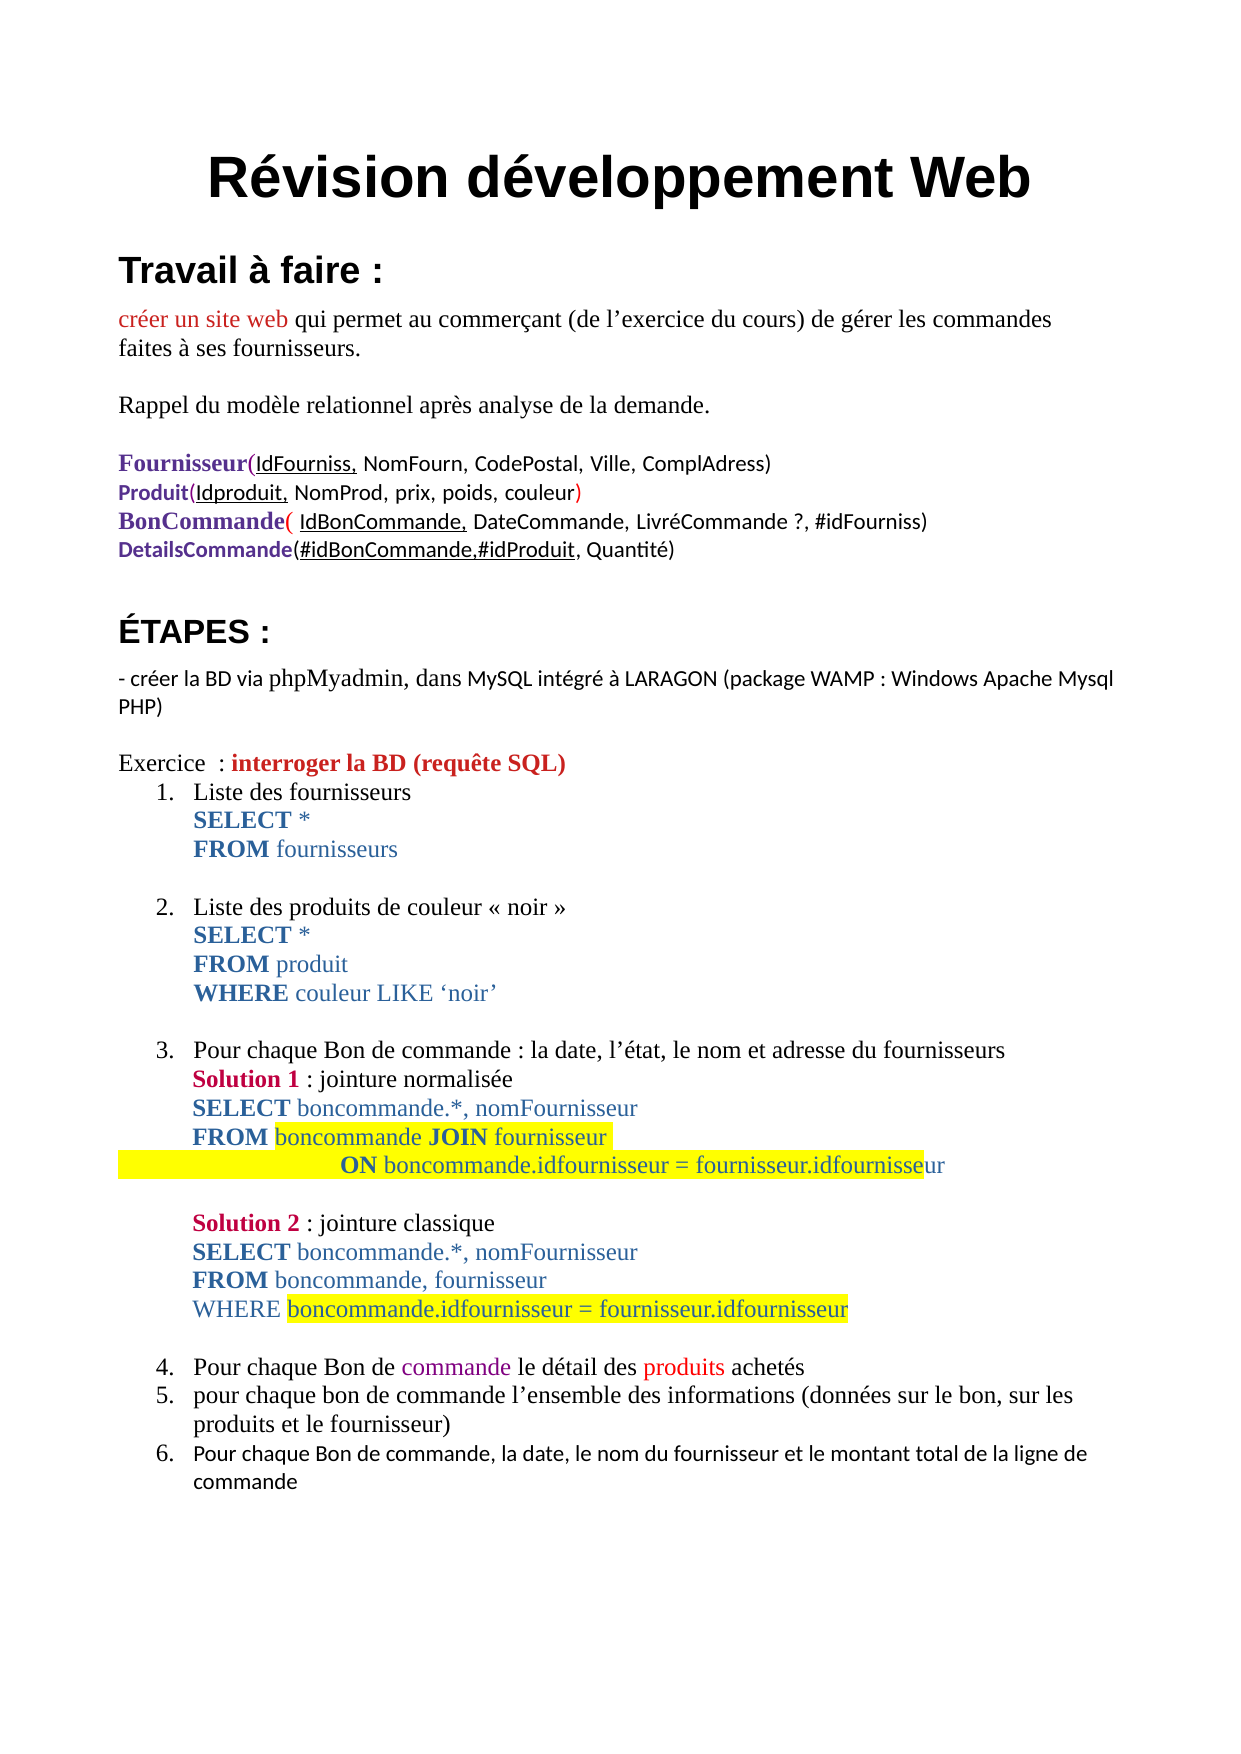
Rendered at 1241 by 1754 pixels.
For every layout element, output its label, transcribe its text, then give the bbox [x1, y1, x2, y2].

text SELECT boncommande.*, nomFournisseur [118, 1237, 1122, 1265]
list Pour chaque Bon de commande le détail des produits achetés [156, 1352, 1122, 1380]
text Produit(Idproduit, NomProd, prix, poids, couleur) [118, 477, 1122, 506]
subtitle Travail à faire : [118, 248, 1122, 291]
text SELECT boncommande.*, nomFournisseur [118, 1093, 1122, 1122]
text FROM boncommande, fournisseur [118, 1265, 1122, 1294]
subtitle ÉTAPES : [118, 612, 1122, 650]
list WHERE couleur LIKE ‘noir’ [156, 978, 1122, 1007]
list Liste des produits de couleur « noir » [156, 892, 1122, 920]
text Solution 2 : jointure classique [118, 1208, 1122, 1237]
text FROM boncommande JOIN fournisseur [118, 1122, 1122, 1150]
text BonCommande( IdBonCommande, DateCommande, LivréCommande ?, #idFourniss) [118, 506, 1122, 535]
list Pour chaque Bon de commande, la date, le nom du fournisseur et le montant total de la ligne de commande [156, 1438, 1122, 1495]
text - créer la BD via phpMyadmin, dans MySQL intégré à LARAGON (package WAMP : Windows Apache Mysql PHP) [118, 663, 1122, 720]
text faites à ses fournisseurs. [118, 333, 1122, 361]
list Pour chaque Bon de commande : la date, l’état, le nom et adresse du fournisseurs [156, 1035, 1122, 1064]
list SELECT * [156, 920, 1122, 949]
text WHERE boncommande.idfournisseur = fournisseur.idfournisseur [118, 1294, 1122, 1323]
list SELECT * [156, 805, 1122, 834]
title Révision développement Web [118, 143, 1122, 210]
text DetailsCommande(#idBonCommande,#idProduit, Quantité) [118, 535, 1122, 563]
text Fournisseur(IdFourniss, NomFourn, CodePostal, Ville, ComplAdress) [118, 448, 1122, 477]
list FROM fournisseurs [156, 834, 1122, 863]
list Liste des fournisseurs [156, 777, 1122, 805]
text ON boncommande.idfournisseur = fournisseur.idfournisseur [118, 1150, 1122, 1179]
text Solution 1 : jointure normalisée [118, 1064, 1122, 1093]
list FROM produit [156, 949, 1122, 978]
list pour chaque bon de commande l’ensemble des informations (données sur le bon, sur les produits et le fournisseur) [156, 1380, 1122, 1438]
text Rappel du modèle relationnel après analyse de la demande. [118, 390, 1122, 419]
text Exercice : interroger la BD (requête SQL) [118, 748, 1122, 777]
text créer un site web qui permet au commerçant (de l’exercice du cours) de gérer les commandes [118, 304, 1122, 333]
